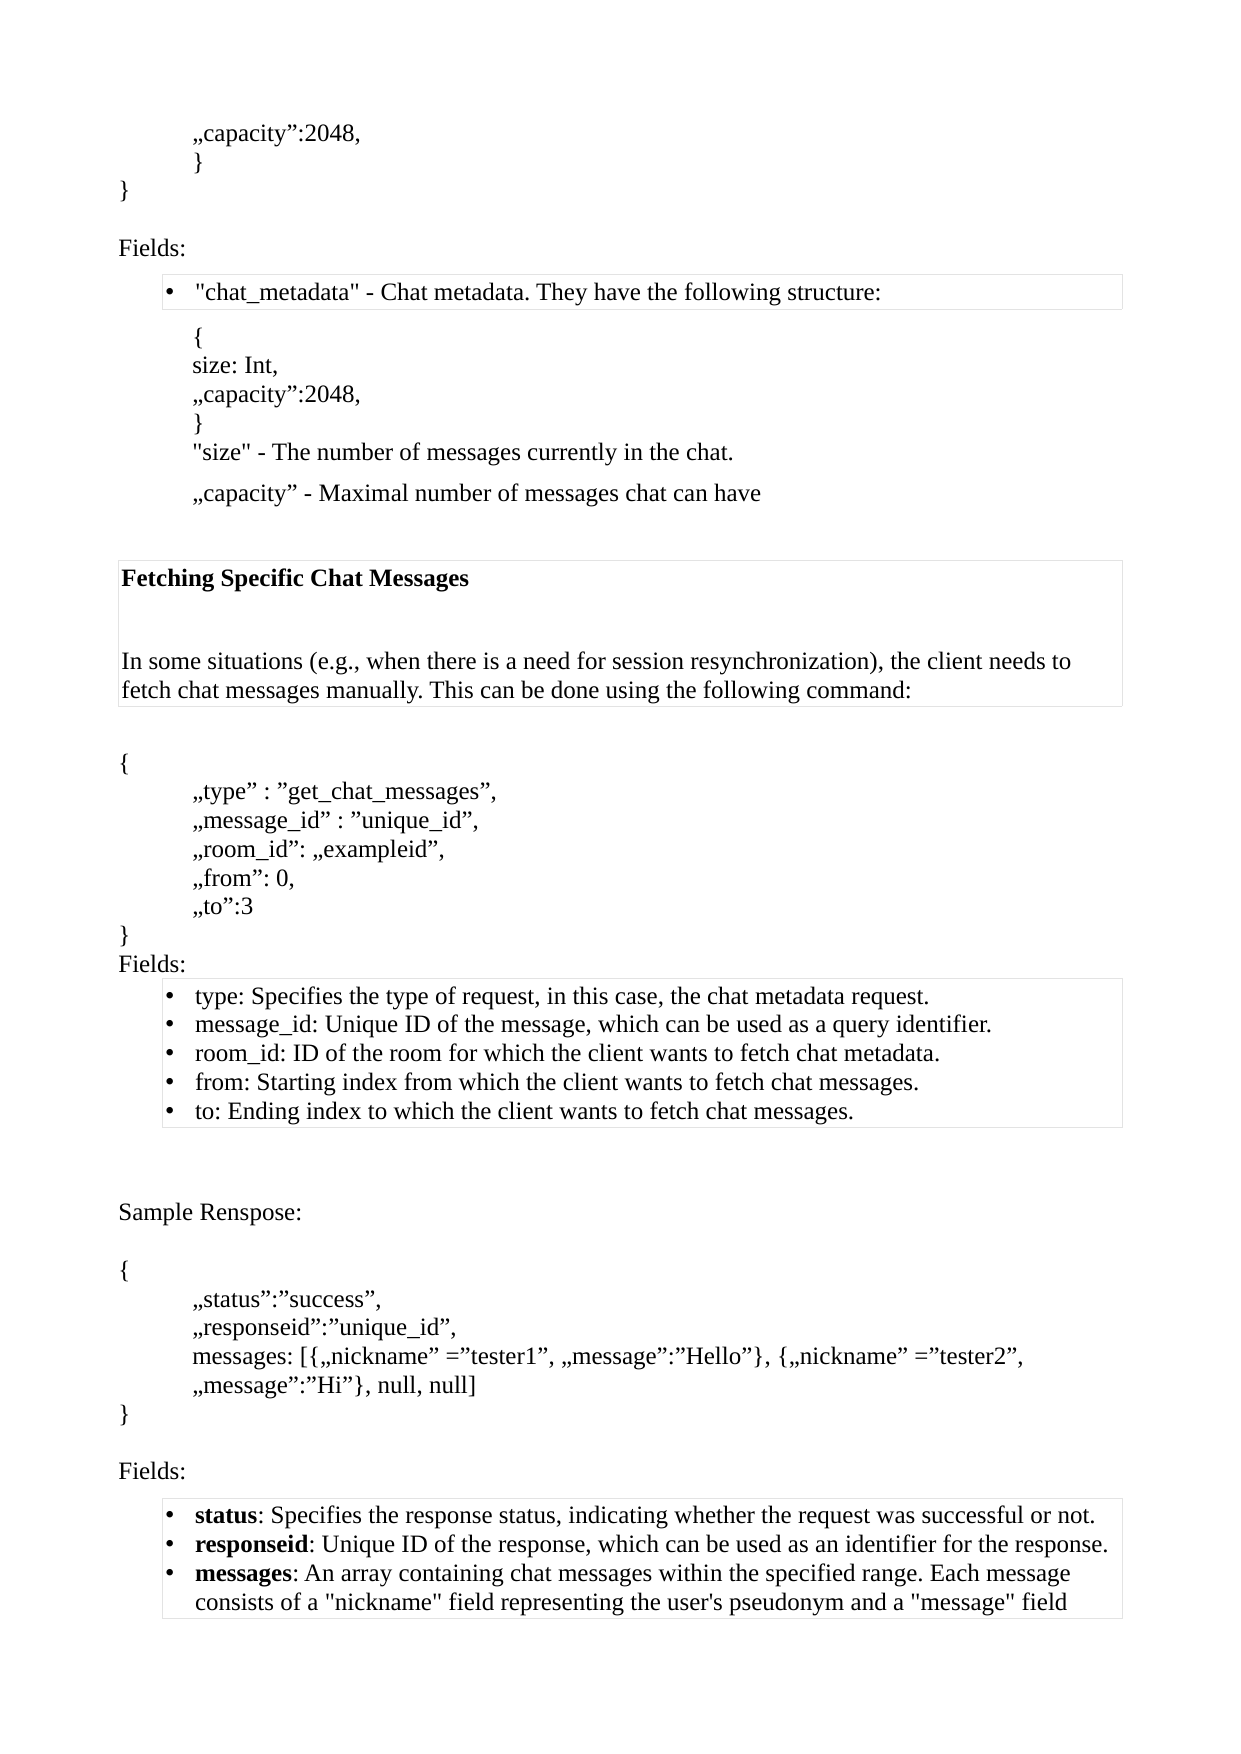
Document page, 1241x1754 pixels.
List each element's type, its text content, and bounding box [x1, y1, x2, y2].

text } [118, 920, 1122, 949]
list to: Ending index to which the client wants to fetch chat messages. [163, 1093, 1122, 1127]
text { [118, 322, 1122, 350]
list from: Starting index from which the client wants to fetch chat messages. [163, 1064, 1122, 1093]
text Fields: [118, 1456, 1122, 1485]
text { [118, 1255, 1122, 1284]
text Fields: [118, 233, 1122, 262]
text Fetching Specific Chat Messages [119, 561, 1122, 592]
text „from”: 0, [118, 863, 1122, 891]
text Fields: [118, 949, 1122, 978]
text messages: [{„nickname” =”tester1”, „message”:”Hello”}, {„nickname” =”tester2”, „message”:”Hi”}, null, null] [118, 1341, 1122, 1399]
text „capacity” - Maximal number of messages chat can have [118, 478, 1122, 507]
text „status”:”success”, [118, 1284, 1122, 1312]
list messages: An array containing chat messages within the specified range. Each message consists of a "nickname" field representing the user's pseudonym and a "message" field [163, 1555, 1122, 1618]
list responseid: Unique ID of the response, which can be used as an identifier for the response. [163, 1526, 1122, 1555]
list room_id: ID of the room for which the client wants to fetch chat metadata. [163, 1035, 1122, 1064]
text size: Int, [118, 350, 1122, 379]
text „capacity”:2048, [118, 379, 1122, 408]
text „responseid”:”unique_id”, [118, 1312, 1122, 1341]
list message_id: Unique ID of the message, which can be used as a query identifier. [163, 1006, 1122, 1035]
text „room_id”: „exampleid”, [118, 834, 1122, 863]
list status: Specifies the response status, indicating whether the request was successful or not. [163, 1499, 1122, 1526]
list type: Specifies the type of request, in this case, the chat metadata request. [163, 979, 1122, 1006]
text } [118, 147, 1122, 176]
text „message_id” : ”unique_id”, [118, 805, 1122, 834]
list "chat_metadata" - Chat metadata. They have the following structure: [163, 275, 1122, 309]
text „capacity”:2048, [118, 118, 1122, 147]
text „to”:3 [118, 891, 1122, 920]
text } [118, 176, 1122, 204]
text Sample Renspose: [118, 1197, 1122, 1226]
text { [118, 748, 1122, 776]
text "size" - The number of messages currently in the chat. [118, 437, 1122, 465]
text } [118, 408, 1122, 437]
text In some situations (e.g., when there is a need for session resynchronization), the client needs to fetch chat messages manually. This can be done using the following command: [119, 643, 1122, 706]
text } [118, 1399, 1122, 1427]
text „type” : ”get_chat_messages”, [118, 776, 1122, 805]
